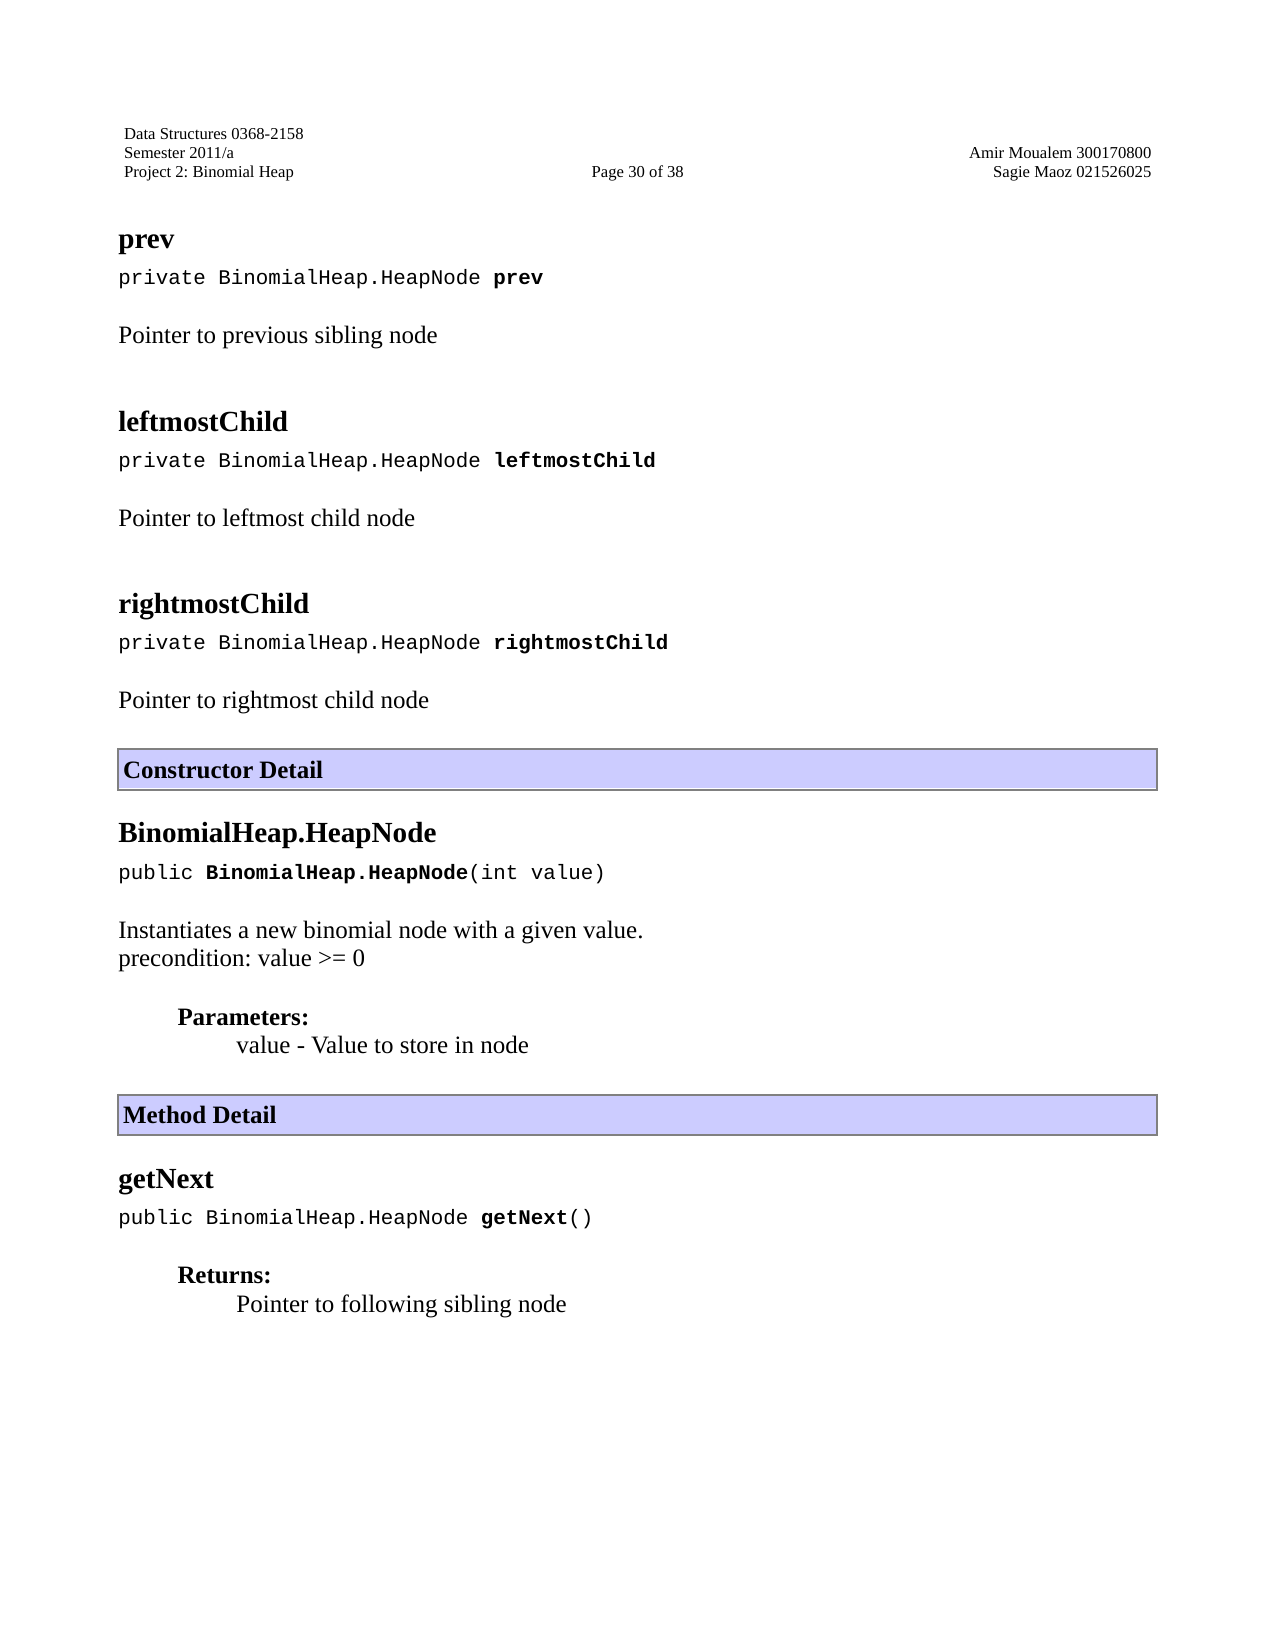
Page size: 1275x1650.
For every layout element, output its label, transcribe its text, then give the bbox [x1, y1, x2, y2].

subtitle Returns: [177, 1260, 1157, 1289]
subtitle prev [118, 221, 1157, 255]
text private BinomialHeap.HeapNode prev [118, 267, 1157, 291]
subtitle BinomialHeap.HeapNode [118, 816, 1157, 849]
subtitle Parameters: [177, 1002, 1157, 1031]
subtitle leftmostChild [118, 404, 1157, 437]
list Pointer to previous sibling node [118, 321, 1157, 349]
subtitle rightmostChild [118, 586, 1157, 620]
list Pointer to following sibling node [236, 1289, 1157, 1317]
list value - Value to store in node [236, 1031, 1157, 1059]
text private BinomialHeap.HeapNode rightmostChild [118, 632, 1157, 656]
list Pointer to leftmost child node [118, 503, 1157, 532]
subtitle getNext [118, 1161, 1157, 1194]
text public BinomialHeap.HeapNode getNext() [118, 1207, 1157, 1231]
list Instantiates a new binomial node with a given value. precondition: value >= 0 [118, 915, 1157, 972]
table_header Method Detail [119, 1096, 1156, 1134]
table_header Constructor Detail [119, 750, 1156, 788]
list Pointer to rightmost child node [118, 685, 1157, 714]
text private BinomialHeap.HeapNode leftmostChild [118, 450, 1157, 473]
text public BinomialHeap.HeapNode(int value) [118, 862, 1157, 885]
